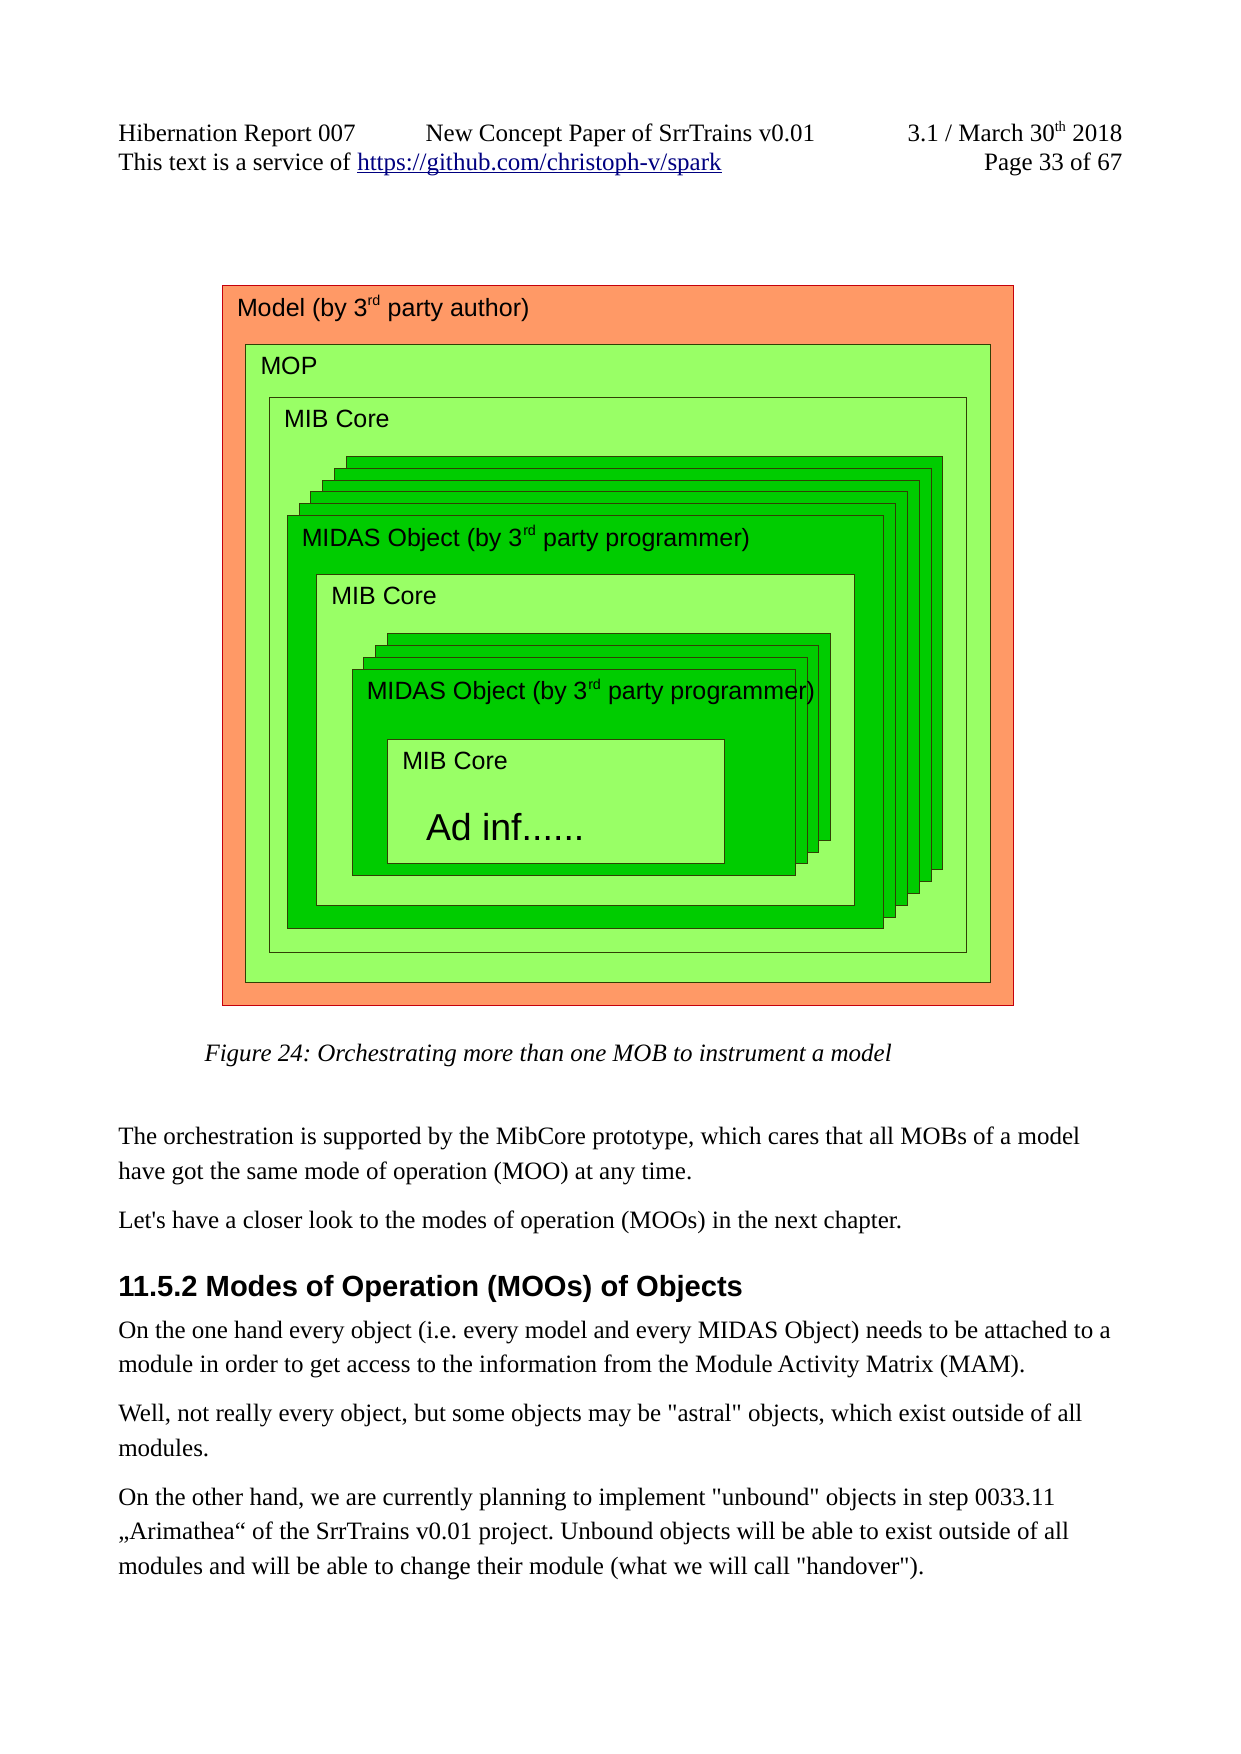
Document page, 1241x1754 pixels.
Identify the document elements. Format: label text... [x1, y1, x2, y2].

text On the one hand every object (i.e. every model and every MIDAS Object) needs to be attached to a module in order to get access to the information from the Module Activity Matrix (MAM). [118, 1315, 1122, 1378]
subtitle 11.5.2 Modes of Operation (MOOs) of Objects [118, 1269, 1122, 1302]
text Figure 24: Orchestrating more than one MOB to instrument a model [204, 267, 1036, 1067]
text The orchestration is supported by the MibCore prototype, which cares that all MOBs of a model have got the same mode of operation (MOO) at any time. [118, 1121, 1122, 1185]
text Well, not really every object, but some objects may be "astral" objects, which exist outside of all modules. [118, 1398, 1122, 1461]
text On the other hand, we are currently planning to implement "unbound" objects in step 0033.11 „Arimathea“ of the SrrTrains v0.01 project. Unbound objects will be able to exist outside of all modules and will be able to change their module (what we will call "handover"). [118, 1482, 1122, 1579]
text Let's have a closer look to the modes of operation (MOOs) in the next chapter. [118, 1205, 1122, 1234]
